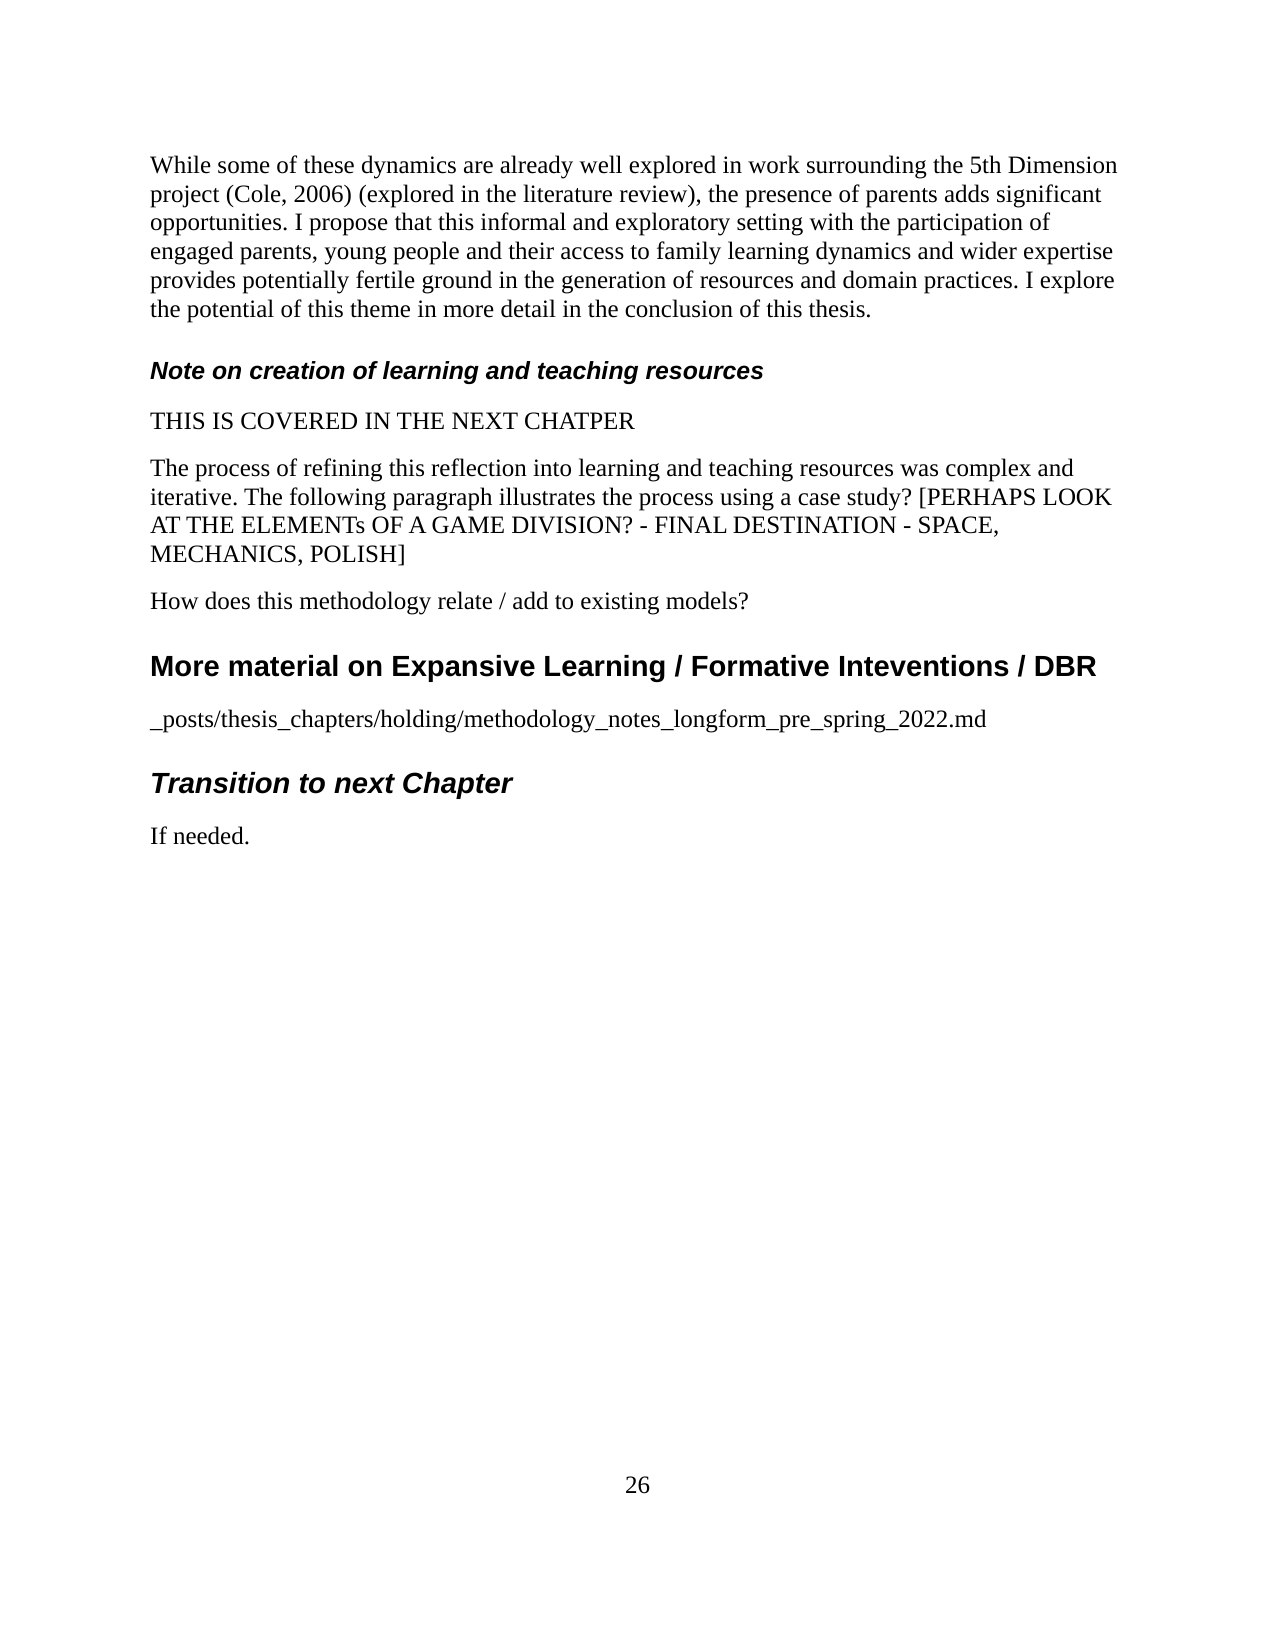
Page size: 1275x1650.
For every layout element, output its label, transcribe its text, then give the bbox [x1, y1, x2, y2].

text While some of these dynamics are already well explored in work surrounding the 5th Dimension project (Cole, 2006) (explored in the literature review), the presence of parents adds significant opportunities. I propose that this informal and exploratory setting with the participation of engaged parents, young people and their access to family learning dynamics and wider expertise provides potentially fertile ground in the generation of resources and domain practices. I explore the potential of this theme in more detail in the conclusion of this thesis. [150, 150, 1125, 322]
subtitle Transition to next Chapter [150, 766, 1125, 800]
subtitle More material on Expansive Learning / Formative Inteventions / DBR [150, 649, 1125, 682]
text _posts/thesis_chapters/holding/methodology_notes_longform_pre_spring_2022.md [150, 704, 1125, 732]
text THIS IS COVERED IN THE NEXT CHATPER [150, 406, 1125, 435]
text The process of refining this reflection into learning and teaching resources was complex and iterative. The following paragraph illustrates the process using a case study? [PERHAPS LOOK AT THE ELEMENTs OF A GAME DIVISION? - FINAL DESTINATION - SPACE, MECHANICS, POLISH] [150, 453, 1125, 568]
subtitle Note on creation of learning and teaching resources [150, 356, 1125, 385]
text If needed. [150, 821, 1125, 850]
text How does this methodology relate / add to existing models? [150, 586, 1125, 615]
